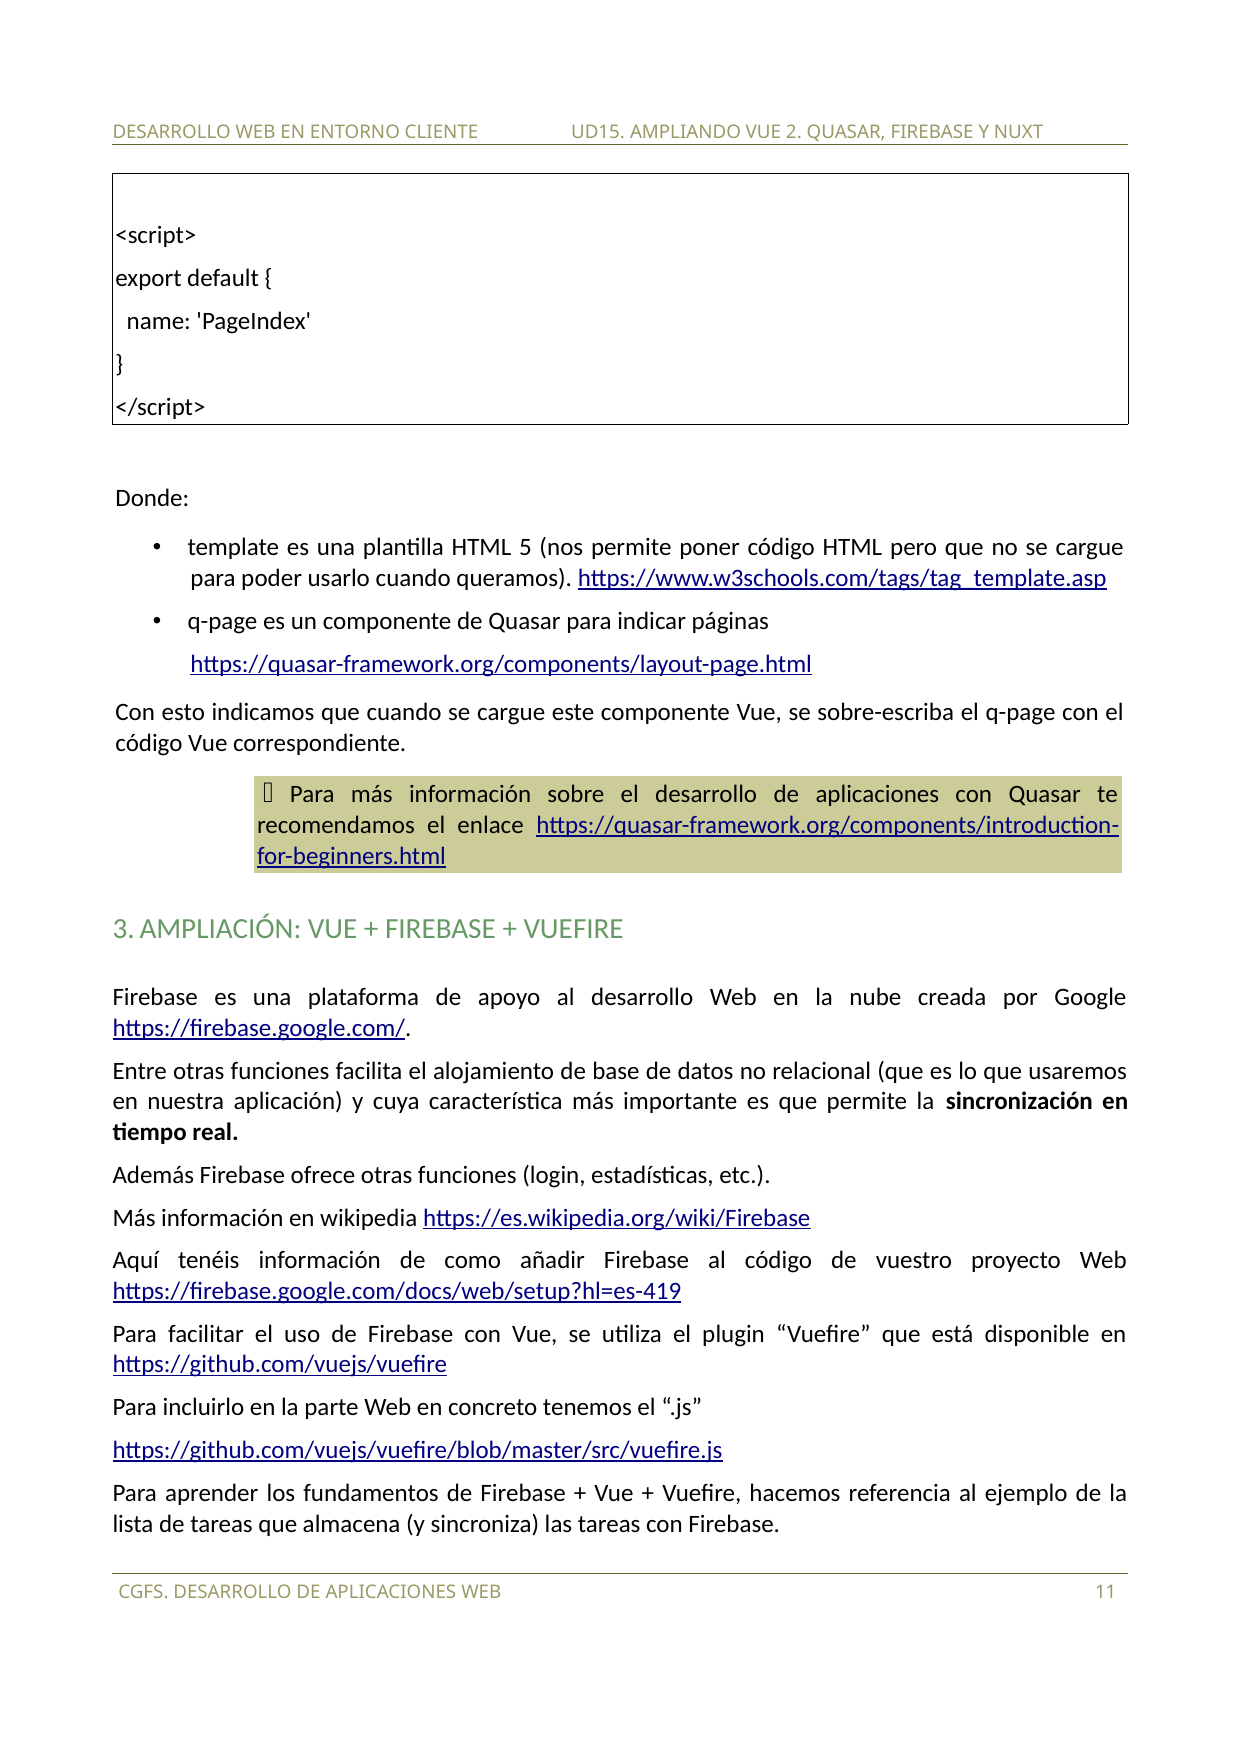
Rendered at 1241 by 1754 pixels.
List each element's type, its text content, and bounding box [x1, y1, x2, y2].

text Donde: [112, 480, 1128, 516]
text Para incluirlo en la parte Web en concreto tenemos el “.js” [112, 1392, 1128, 1422]
text Con esto indicamos que cuando se cargue este componente Vue, se sobre-escriba el q-page con el código Vue correspondiente. [112, 693, 1128, 760]
text Entre otras funciones facilita el alojamiento de base de datos no relacional (que es lo que usaremos en nuestra aplicación) y cuya característica más importante es que permite la sincronización en tiempo real. [112, 1055, 1128, 1146]
text Para aprender los fundamentos de Firebase + Vue + Vuefire, hacemos referencia al ejemplo de la lista de tareas que almacena (y sincroniza) las tareas con Firebase. [112, 1477, 1128, 1538]
subtitle AMPLIACIÓN: Vue + Firebase + Vuefire [112, 910, 1128, 945]
list template es una plantilla HTML 5 (nos permite poner código HTML pero que no se cargue para poder usarlo cuando queramos). https://www.w3schools.com/tags/tag_template.asp [150, 528, 1128, 592]
text Para facilitar el uso de Firebase con Vue, se utiliza el plugin “Vuefire” que está disponible en https://github.com/vuejs/vuefire [112, 1318, 1128, 1379]
text  Para más información sobre el desarrollo de aplicaciones con Quasar te recomendamos el enlace https://quasar-framework.org/components/introduction-for-beginners.html [254, 776, 1122, 873]
text <script> [113, 216, 1128, 250]
text Firebase es una plataforma de apoyo al desarrollo Web en la nube creada por Google https://firebase.google.com/. [112, 981, 1128, 1042]
text export default { [113, 259, 1128, 293]
text Más información en wikipedia https://es.wikipedia.org/wiki/Firebase [112, 1202, 1128, 1232]
text https://github.com/vuejs/vuefire/blob/master/src/vuefire.js [112, 1434, 1128, 1465]
text } [113, 345, 1128, 378]
text </script> [113, 388, 1128, 424]
list q-page es un componente de Quasar para indicar páginas [150, 602, 1128, 635]
text Aquí tenéis información de como añadir Firebase al código de vuestro proyecto Web https://firebase.google.com/docs/web/setup?hl=es-419 [112, 1245, 1128, 1306]
list https://quasar-framework.org/components/layout-page.html [150, 645, 1128, 681]
text name: 'PageIndex' [113, 302, 1128, 336]
text Además Firebase ofrece otras funciones (login, estadísticas, etc.). [112, 1159, 1128, 1189]
